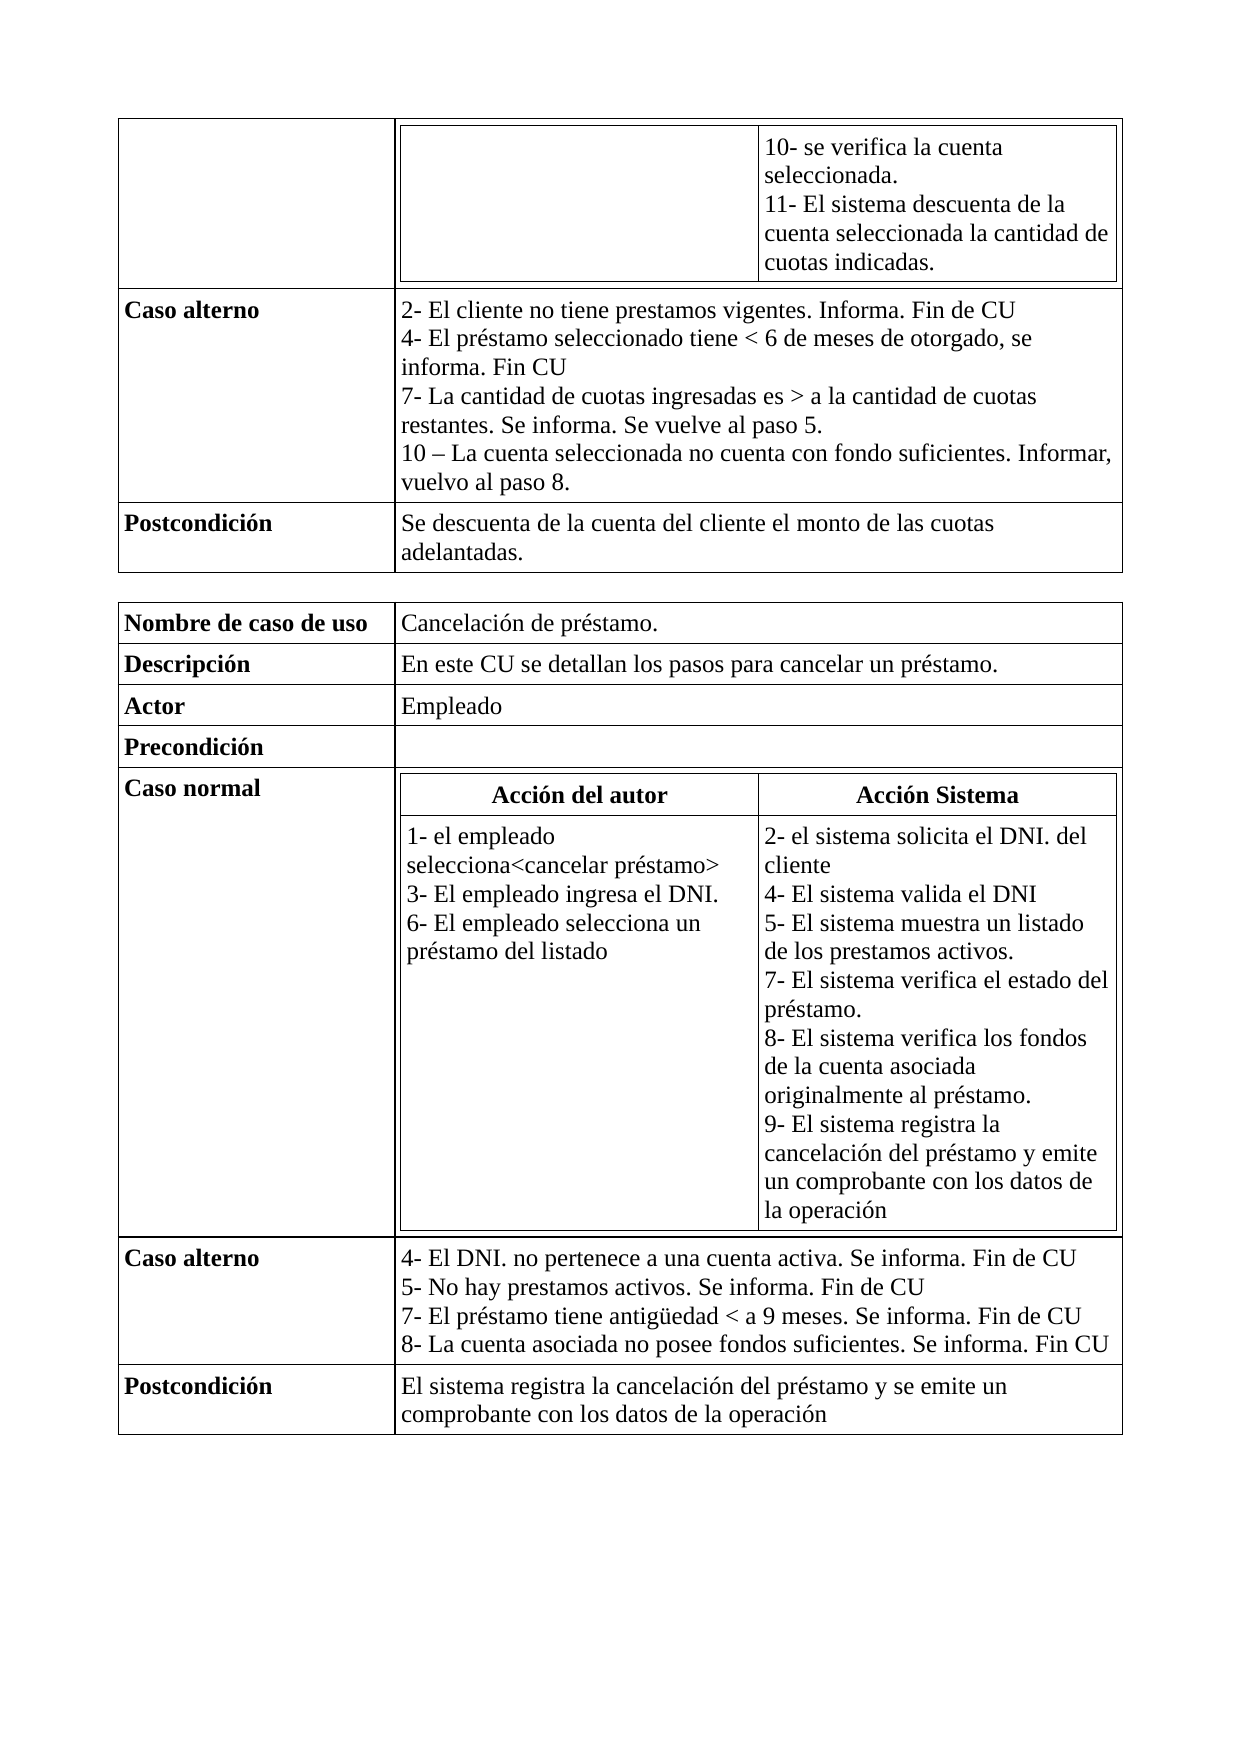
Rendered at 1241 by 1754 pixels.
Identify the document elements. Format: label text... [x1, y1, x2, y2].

table_cell Postcondición [119, 503, 394, 572]
table_cell En este CU se detallan los pasos para cancelar un préstamo. [396, 644, 1122, 684]
table_cell [396, 726, 1122, 767]
table_cell 2- el sistema solicita el DNI. del cliente 4- El sistema valida el DNI 5- El sistema muestra un listado de los prestamos activos. 7- El sistema verifica el estado del préstamo. 8- El sistema verifica los fondos de la cuenta asociada originalmente al préstamo. 9- El sistema registra la cancelación del préstamo y emite un comprobante con los datos de la operación [759, 816, 1116, 1229]
table_cell El sistema registra la cancelación del préstamo y se emite un comprobante con los datos de la operación [396, 1365, 1122, 1434]
table_cell Postcondición [119, 1365, 394, 1434]
table_cell Empleado [396, 685, 1122, 725]
table_cell [401, 126, 758, 281]
table_cell [119, 119, 394, 288]
table_cell Actor [119, 685, 394, 725]
table_cell [396, 768, 1122, 1236]
table_cell Precondición [119, 726, 394, 767]
table_header Acción Sistema [759, 774, 1116, 814]
table_header Nombre de caso de uso [119, 603, 394, 643]
table_cell 2- El cliente no tiene prestamos vigentes. Informa. Fin de CU 4- El préstamo seleccionado tiene < 6 de meses de otorgado, se informa. Fin CU 7- La cantidad de cuotas ingresadas es > a la cantidad de cuotas restantes. Se informa. Se vuelve al paso 5. 10 – La cuenta seleccionada no cuenta con fondo suficientes. Informar, vuelvo al paso 8. [396, 289, 1122, 502]
table_cell 4- El DNI. no pertenece a una cuenta activa. Se informa. Fin de CU 5- No hay prestamos activos. Se informa. Fin de CU 7- El préstamo tiene antigüedad < a 9 meses. Se informa. Fin de CU 8- La cuenta asociada no posee fondos suficientes. Se informa. Fin CU [396, 1238, 1122, 1364]
table_cell Caso normal [119, 768, 394, 1236]
table_cell Caso alterno [119, 1238, 394, 1364]
table_cell 10- se verifica la cuenta seleccionada. 11- El sistema descuenta de la cuenta seleccionada la cantidad de cuotas indicadas. [759, 126, 1116, 281]
table_cell Descripción [119, 644, 394, 684]
table_header Cancelación de préstamo. [396, 603, 1122, 643]
table_cell Caso alterno [119, 289, 394, 502]
table_cell [396, 119, 1122, 288]
table_header Acción del autor [401, 774, 758, 814]
table_cell Se descuenta de la cuenta del cliente el monto de las cuotas adelantadas. [396, 503, 1122, 572]
table_cell 1- el empleado selecciona<cancelar préstamo> 3- El empleado ingresa el DNI. 6- El empleado selecciona un préstamo del listado [401, 816, 758, 1229]
